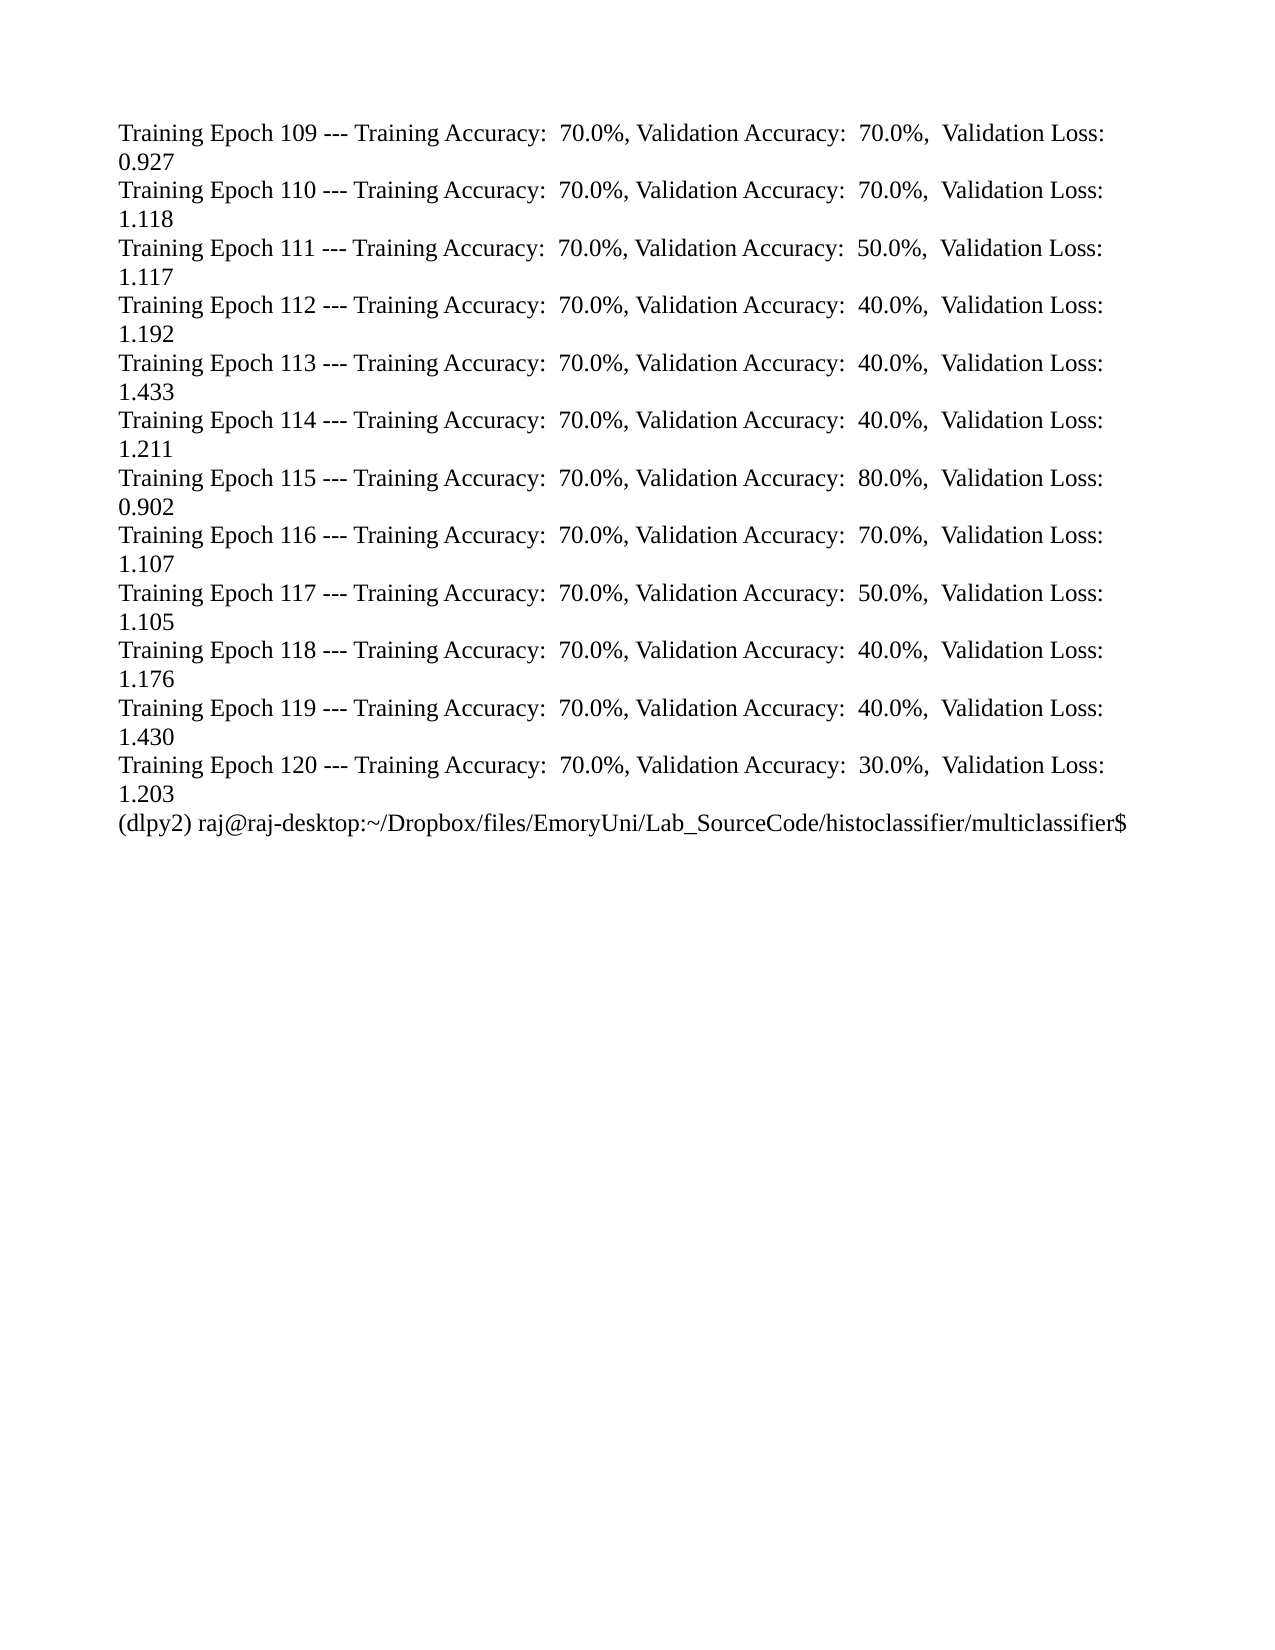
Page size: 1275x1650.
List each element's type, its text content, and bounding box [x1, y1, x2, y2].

text Training Epoch 120 --- Training Accuracy: 70.0%, Validation Accuracy: 30.0%, Validation Loss: 1.203 [118, 751, 1157, 808]
text Training Epoch 117 --- Training Accuracy: 70.0%, Validation Accuracy: 50.0%, Validation Loss: 1.105 [118, 578, 1157, 636]
text Training Epoch 119 --- Training Accuracy: 70.0%, Validation Accuracy: 40.0%, Validation Loss: 1.430 [118, 693, 1157, 751]
text Training Epoch 118 --- Training Accuracy: 70.0%, Validation Accuracy: 40.0%, Validation Loss: 1.176 [118, 636, 1157, 693]
text Training Epoch 112 --- Training Accuracy: 70.0%, Validation Accuracy: 40.0%, Validation Loss: 1.192 [118, 291, 1157, 348]
text Training Epoch 109 --- Training Accuracy: 70.0%, Validation Accuracy: 70.0%, Validation Loss: 0.927 [118, 118, 1157, 176]
text Training Epoch 113 --- Training Accuracy: 70.0%, Validation Accuracy: 40.0%, Validation Loss: 1.433 [118, 348, 1157, 406]
text Training Epoch 114 --- Training Accuracy: 70.0%, Validation Accuracy: 40.0%, Validation Loss: 1.211 [118, 406, 1157, 463]
text Training Epoch 110 --- Training Accuracy: 70.0%, Validation Accuracy: 70.0%, Validation Loss: 1.118 [118, 176, 1157, 233]
text (dlpy2) raj@raj-desktop:~/Dropbox/files/EmoryUni/Lab_SourceCode/histoclassifier/multiclassifier$ [118, 808, 1157, 837]
text Training Epoch 116 --- Training Accuracy: 70.0%, Validation Accuracy: 70.0%, Validation Loss: 1.107 [118, 521, 1157, 578]
text Training Epoch 115 --- Training Accuracy: 70.0%, Validation Accuracy: 80.0%, Validation Loss: 0.902 [118, 463, 1157, 521]
text Training Epoch 111 --- Training Accuracy: 70.0%, Validation Accuracy: 50.0%, Validation Loss: 1.117 [118, 233, 1157, 291]
